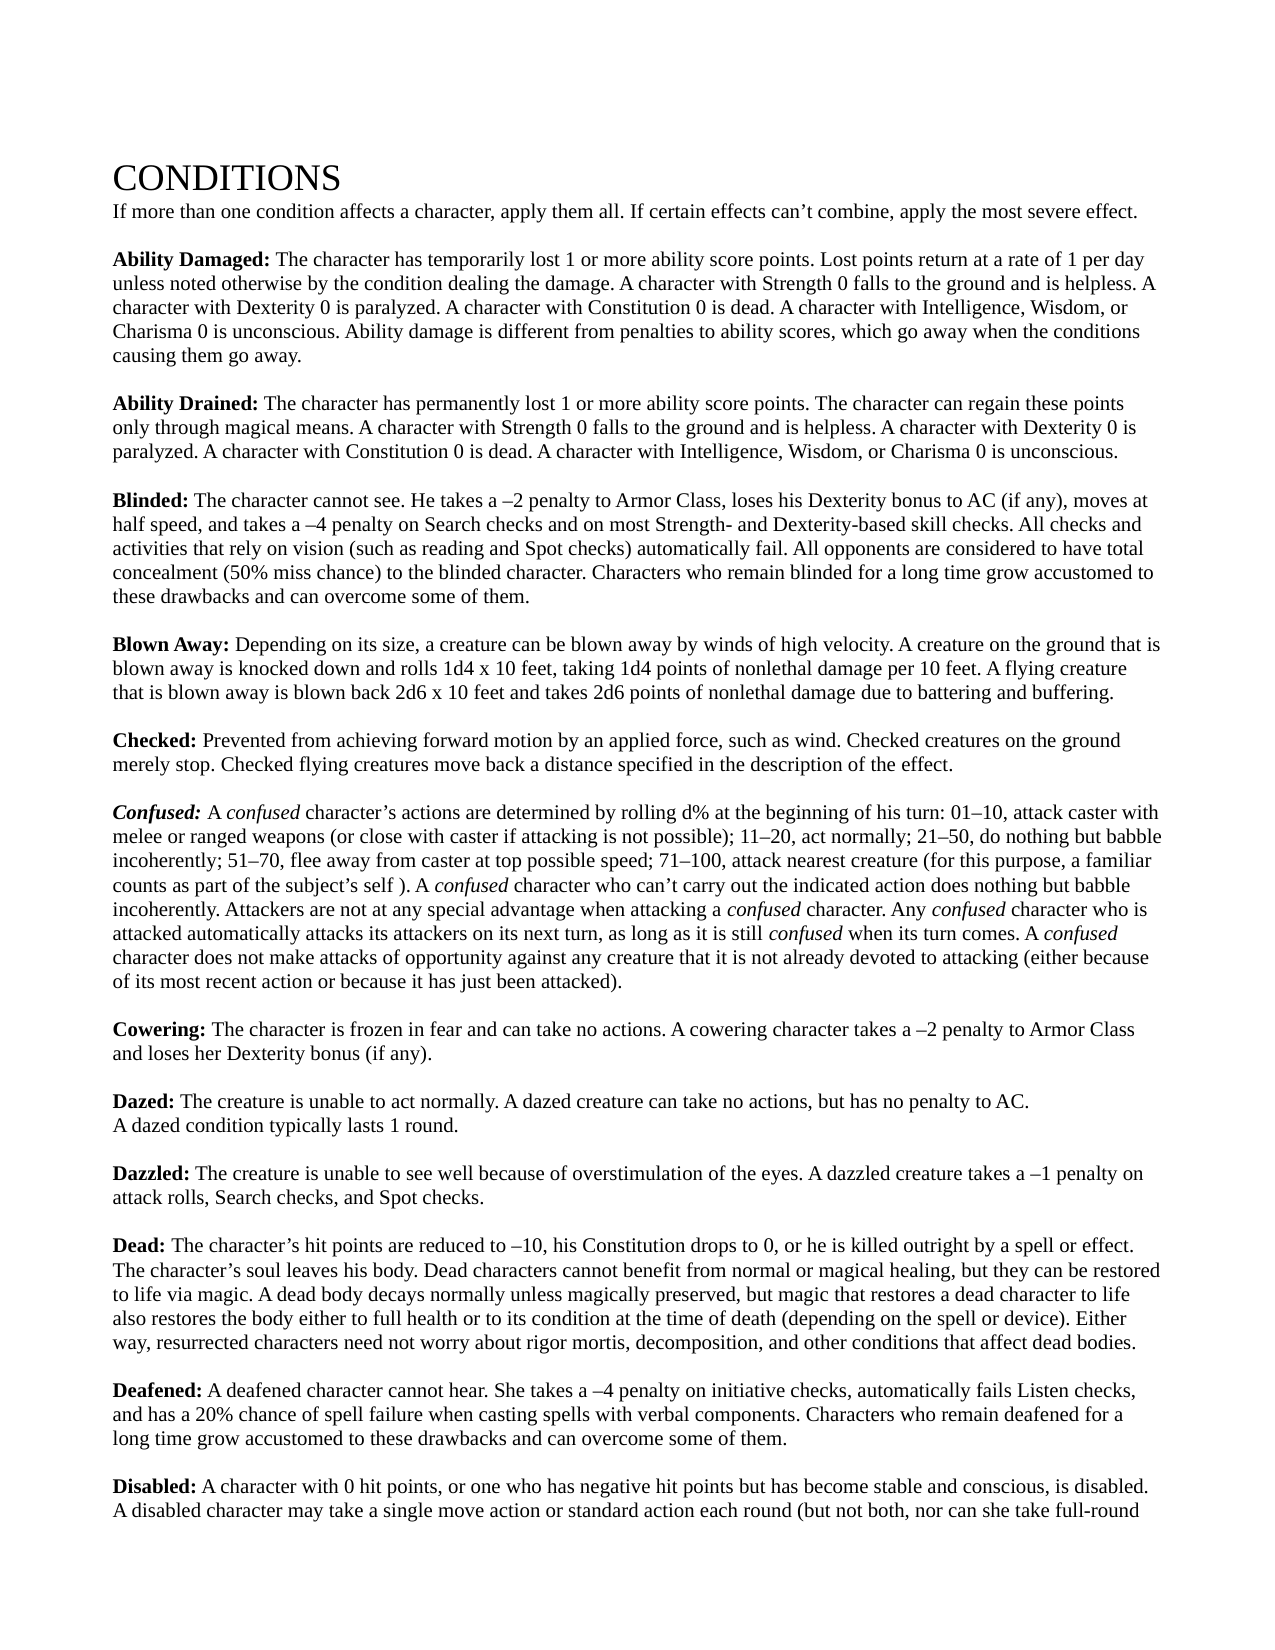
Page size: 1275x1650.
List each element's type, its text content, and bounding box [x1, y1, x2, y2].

text Ability Damaged: The character has temporarily lost 1 or more ability score points. Lost points return at a rate of 1 per day unless noted otherwise by the condition dealing the damage. A character with Strength 0 falls to the ground and is helpless. A character with Dexterity 0 is paralyzed. A character with Constitution 0 is dead. A character with Intelligence, Wisdom, or Charisma 0 is unconscious. Ability damage is different from penalties to ability scores, which go away when the conditions causing them go away. [112, 247, 1162, 367]
text Checked: Prevented from achieving forward motion by an applied force, such as wind. Checked creatures on the ground merely stop. Checked flying creatures move back a distance specified in the description of the effect. [112, 728, 1162, 776]
text Confused: A confused character’s actions are determined by rolling d% at the beginning of his turn: 01–10, attack caster with melee or ranged weapons (or close with caster if attacking is not possible); 11–20, act normally; 21–50, do nothing but babble incoherently; 51–70, flee away from caster at top possible speed; 71–100, attack nearest creature (for this purpose, a familiar counts as part of the subject’s self ). A confused character who can’t carry out the indicated action does nothing but babble incoherently. Attackers are not at any special advantage when attacking a confused character. Any confused character who is attacked automatically attacks its attackers on its next turn, as long as it is still confused when its turn comes. A confused character does not make attacks of opportunity against any creature that it is not already devoted to attacking (either because of its most recent action or because it has just been attacked). [112, 800, 1162, 993]
text Dazzled: The creature is unable to see well because of overstimulation of the eyes. A dazzled creature takes a –1 penalty on attack rolls, Search checks, and Spot checks. [112, 1161, 1162, 1209]
text If more than one condition affects a character, apply them all. If certain effects can’t combine, apply the most severe effect. [112, 199, 1162, 223]
text Disabled: A character with 0 hit points, or one who has negative hit points but has become stable and conscious, is disabled. A disabled character may take a single move action or standard action each round (but not both, nor can she take full-round [112, 1474, 1162, 1522]
text Blown Away: Depending on its size, a creature can be blown away by winds of high velocity. A creature on the ground that is blown away is knocked down and rolls 1d4 x 10 feet, taking 1d4 points of nonlethal damage per 10 feet. A flying creature that is blown away is blown back 2d6 x 10 feet and takes 2d6 points of nonlethal damage due to battering and buffering. [112, 632, 1162, 704]
text Dazed: The creature is unable to act normally. A dazed creature can take no actions, but has no penalty to AC. [112, 1089, 1162, 1113]
text Ability Drained: The character has permanently lost 1 or more ability score points. The character can regain these points only through magical means. A character with Strength 0 falls to the ground and is helpless. A character with Dexterity 0 is paralyzed. A character with Constitution 0 is dead. A character with Intelligence, Wisdom, or Charisma 0 is unconscious. [112, 391, 1162, 463]
text CONDITIONS [112, 156, 1162, 199]
text Dead: The character’s hit points are reduced to –10, his Constitution drops to 0, or he is killed outright by a spell or effect. The character’s soul leaves his body. Dead characters cannot benefit from normal or magical healing, but they can be restored to life via magic. A dead body decays normally unless magically preserved, but magic that restores a dead character to life also restores the body either to full health or to its condition at the time of death (depending on the spell or device). Either way, resurrected characters need not worry about rigor mortis, decomposition, and other conditions that affect dead bodies. [112, 1233, 1162, 1354]
text A dazed condition typically lasts 1 round. [112, 1113, 1162, 1137]
text Deafened: A deafened character cannot hear. She takes a –4 penalty on initiative checks, automatically fails Listen checks, and has a 20% chance of spell failure when casting spells with verbal components. Characters who remain deafened for a long time grow accustomed to these drawbacks and can overcome some of them. [112, 1378, 1162, 1450]
text Blinded: The character cannot see. He takes a –2 penalty to Armor Class, loses his Dexterity bonus to AC (if any), moves at half speed, and takes a –4 penalty on Search checks and on most Strength- and Dexterity-based skill checks. All checks and activities that rely on vision (such as reading and Spot checks) automatically fail. All opponents are considered to have total concealment (50% miss chance) to the blinded character. Characters who remain blinded for a long time grow accustomed to these drawbacks and can overcome some of them. [112, 487, 1162, 608]
text Cowering: The character is frozen in fear and can take no actions. A cowering character takes a –2 penalty to Armor Class and loses her Dexterity bonus (if any). [112, 1017, 1162, 1065]
